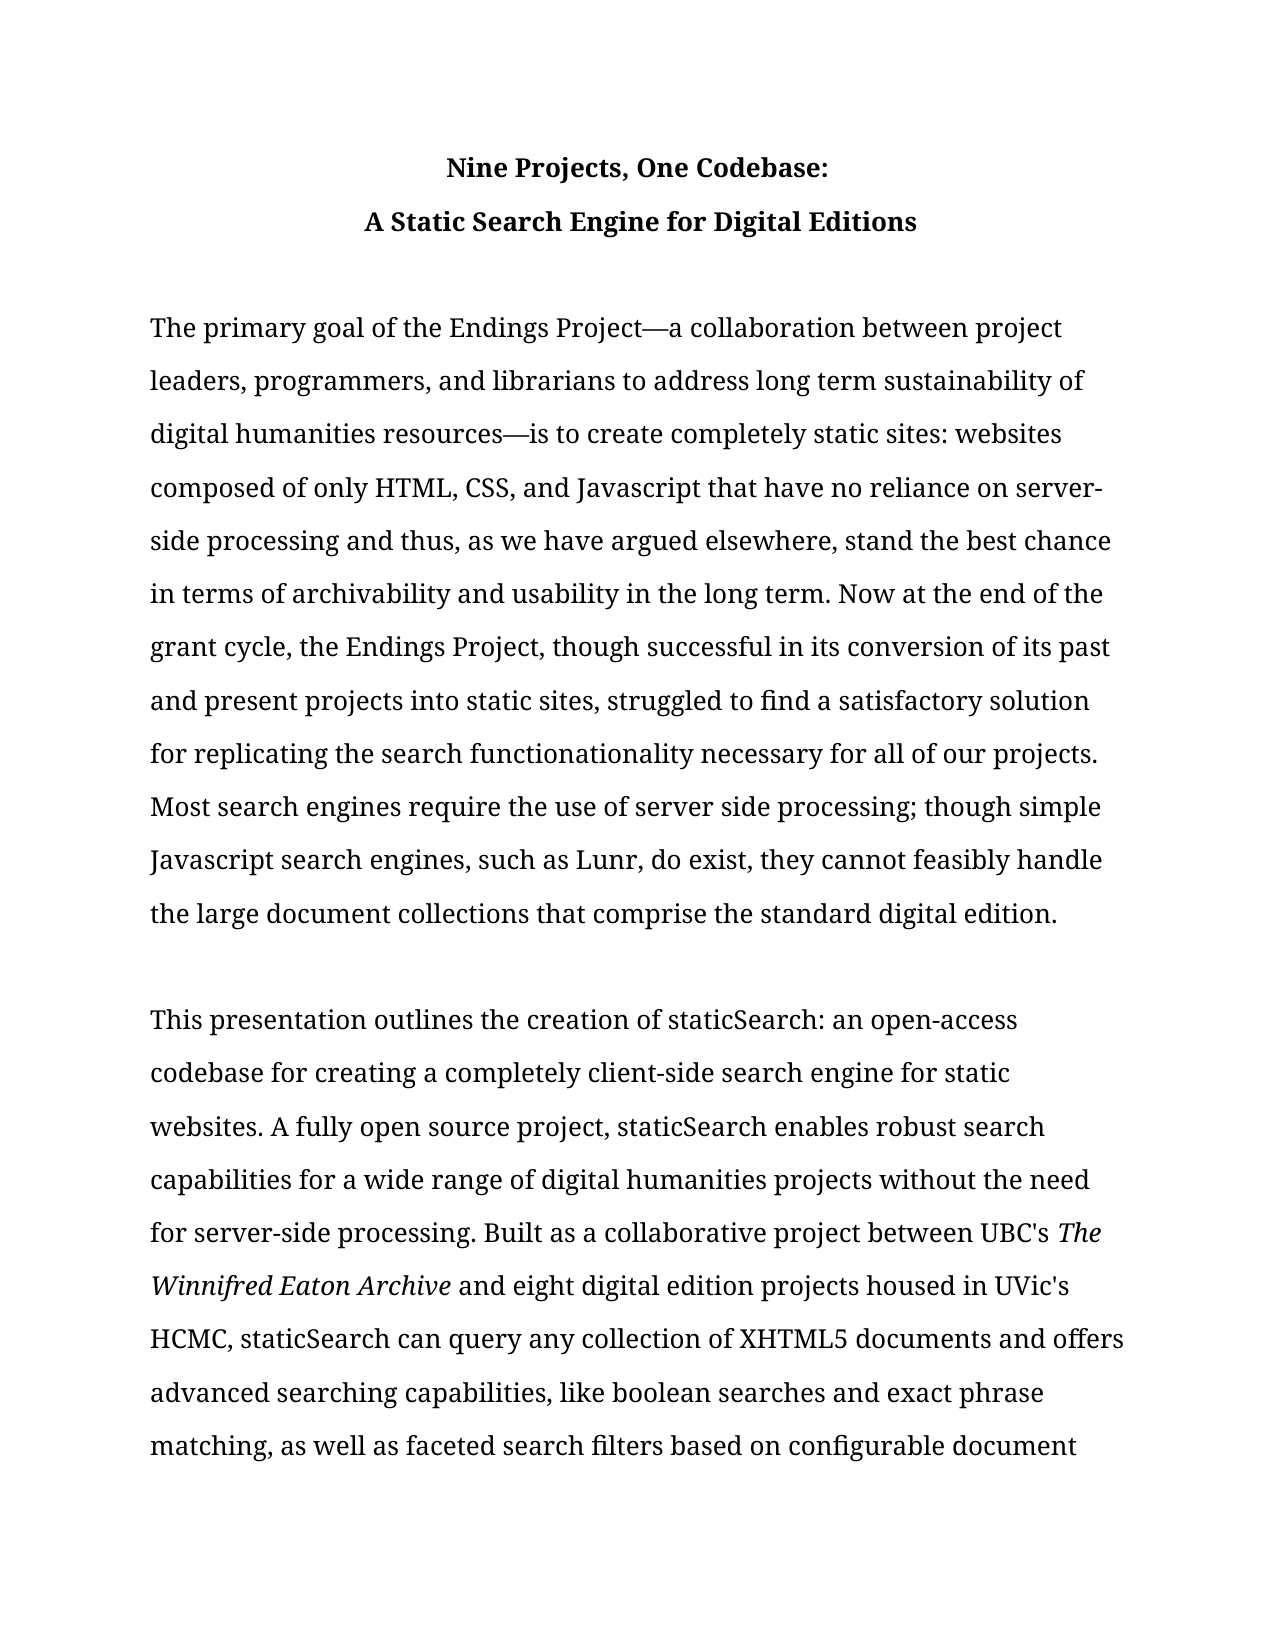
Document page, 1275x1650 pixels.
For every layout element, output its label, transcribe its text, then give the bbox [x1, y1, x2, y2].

text Nine Projects, One Codebase: [150, 150, 1125, 186]
text This presentation outlines the creation of staticSearch: an open-access codebase for creating a completely client-side search engine for static websites. A fully open source project, staticSearch enables robust search capabilities for a wide range of digital humanities projects without the need for server-side processing. Built as a collaborative project between UBC's The Winnifred Eaton Archive and eight digital edition projects housed in UVic's HCMC, staticSearch can query any collection of XHTML5 documents and offers advanced searching capabilities, like boolean searches and exact phrase matching, as well as faceted search filters based on configurable document [150, 1002, 1125, 1463]
text The primary goal of the Endings Project—a collaboration between project leaders, programmers, and librarians to address long term sustainability of digital humanities resources—is to create completely static sites: websites composed of only HTML, CSS, and Javascript that have no reliance on server-side processing and thus, as we have argued elsewhere, stand the best chance in terms of archivability and usability in the long term. Now at the end of the grant cycle, the Endings Project, though successful in its conversion of its past and present projects into static sites, struggled to find a satisfactory solution for replicating the search functionationality necessary for all of our projects. Most search engines require the use of server side processing; though simple Javascript search engines, such as Lunr, do exist, they cannot feasibly handle the large document collections that comprise the standard digital edition. [150, 310, 1125, 931]
text A Static Search Engine for Digital Editions [150, 203, 1125, 239]
